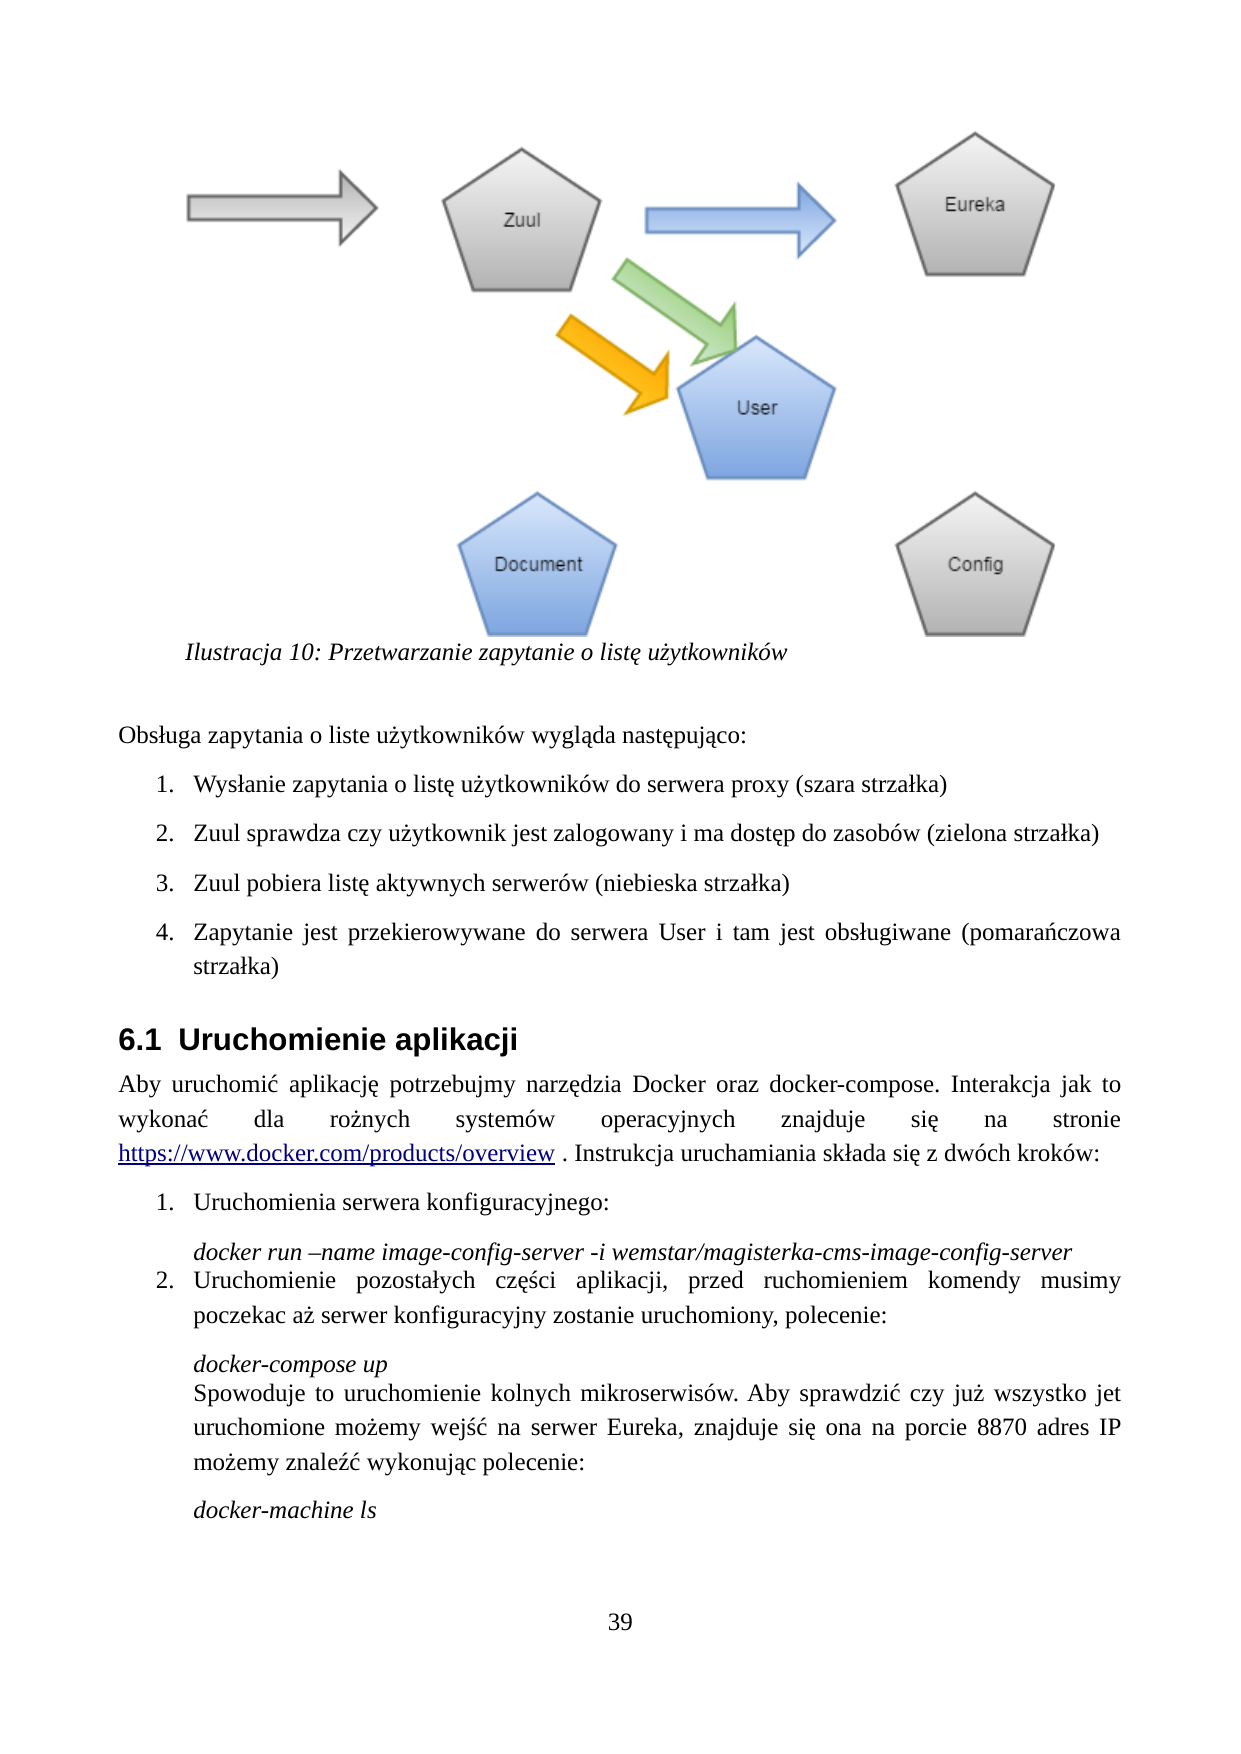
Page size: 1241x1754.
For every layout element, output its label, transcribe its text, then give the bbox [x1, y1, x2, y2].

list docker run –name image-config-server -i wemstar/magisterka-cms-image-config-server [156, 1237, 1122, 1265]
text Obsługa zapytania o liste użytkowników wygląda następująco: [118, 720, 1122, 749]
list Zuul sprawdza czy użytkownik jest zalogowany i ma dostęp do zasobów (zielona strzałka) [156, 818, 1122, 847]
list Spowoduje to uruchomienie kolnych mikroserwisów. Aby sprawdzić czy już wszystko jet uruchomione możemy wejść na serwer Eureka, znajduje się ona na porcie 8870 adres IP możemy znaleźć wykonując polecenie: [156, 1378, 1122, 1475]
list docker-compose up [156, 1349, 1122, 1378]
text Ilustracja 10: Przetwarzanie zapytanie o listę użytkowników [185, 637, 1055, 666]
list Uruchomienie pozostałych części aplikacji, przed ruchomieniem komendy musimy poczekac aż serwer konfiguracyjny zostanie uruchomiony, polecenie: [156, 1265, 1122, 1328]
text Aby uruchomić aplikację potrzebujmy narzędzia Docker oraz docker-compose. Interakcja jak to wykonać dla rożnych systemów operacyjnych znajduje się na stronie https://www.docker.com/products/overview . Instrukcja uruchamiania składa się z dwóch kroków: [118, 1069, 1122, 1167]
list Zapytanie jest przekierowywane do serwera User i tam jest obsługiwane (pomarańczowa strzałka) [156, 917, 1122, 980]
list docker-machine ls [156, 1496, 1122, 1524]
list Wysłanie zapytania o listę użytkowników do serwera proxy (szara strzałka) [156, 769, 1122, 798]
list Uruchomienia serwera konfiguracyjnego: [156, 1187, 1122, 1216]
list Zuul pobiera listę aktywnych serwerów (niebieska strzałka) [156, 868, 1122, 896]
subtitle Uruchomienie aplikacji [118, 1021, 1122, 1057]
